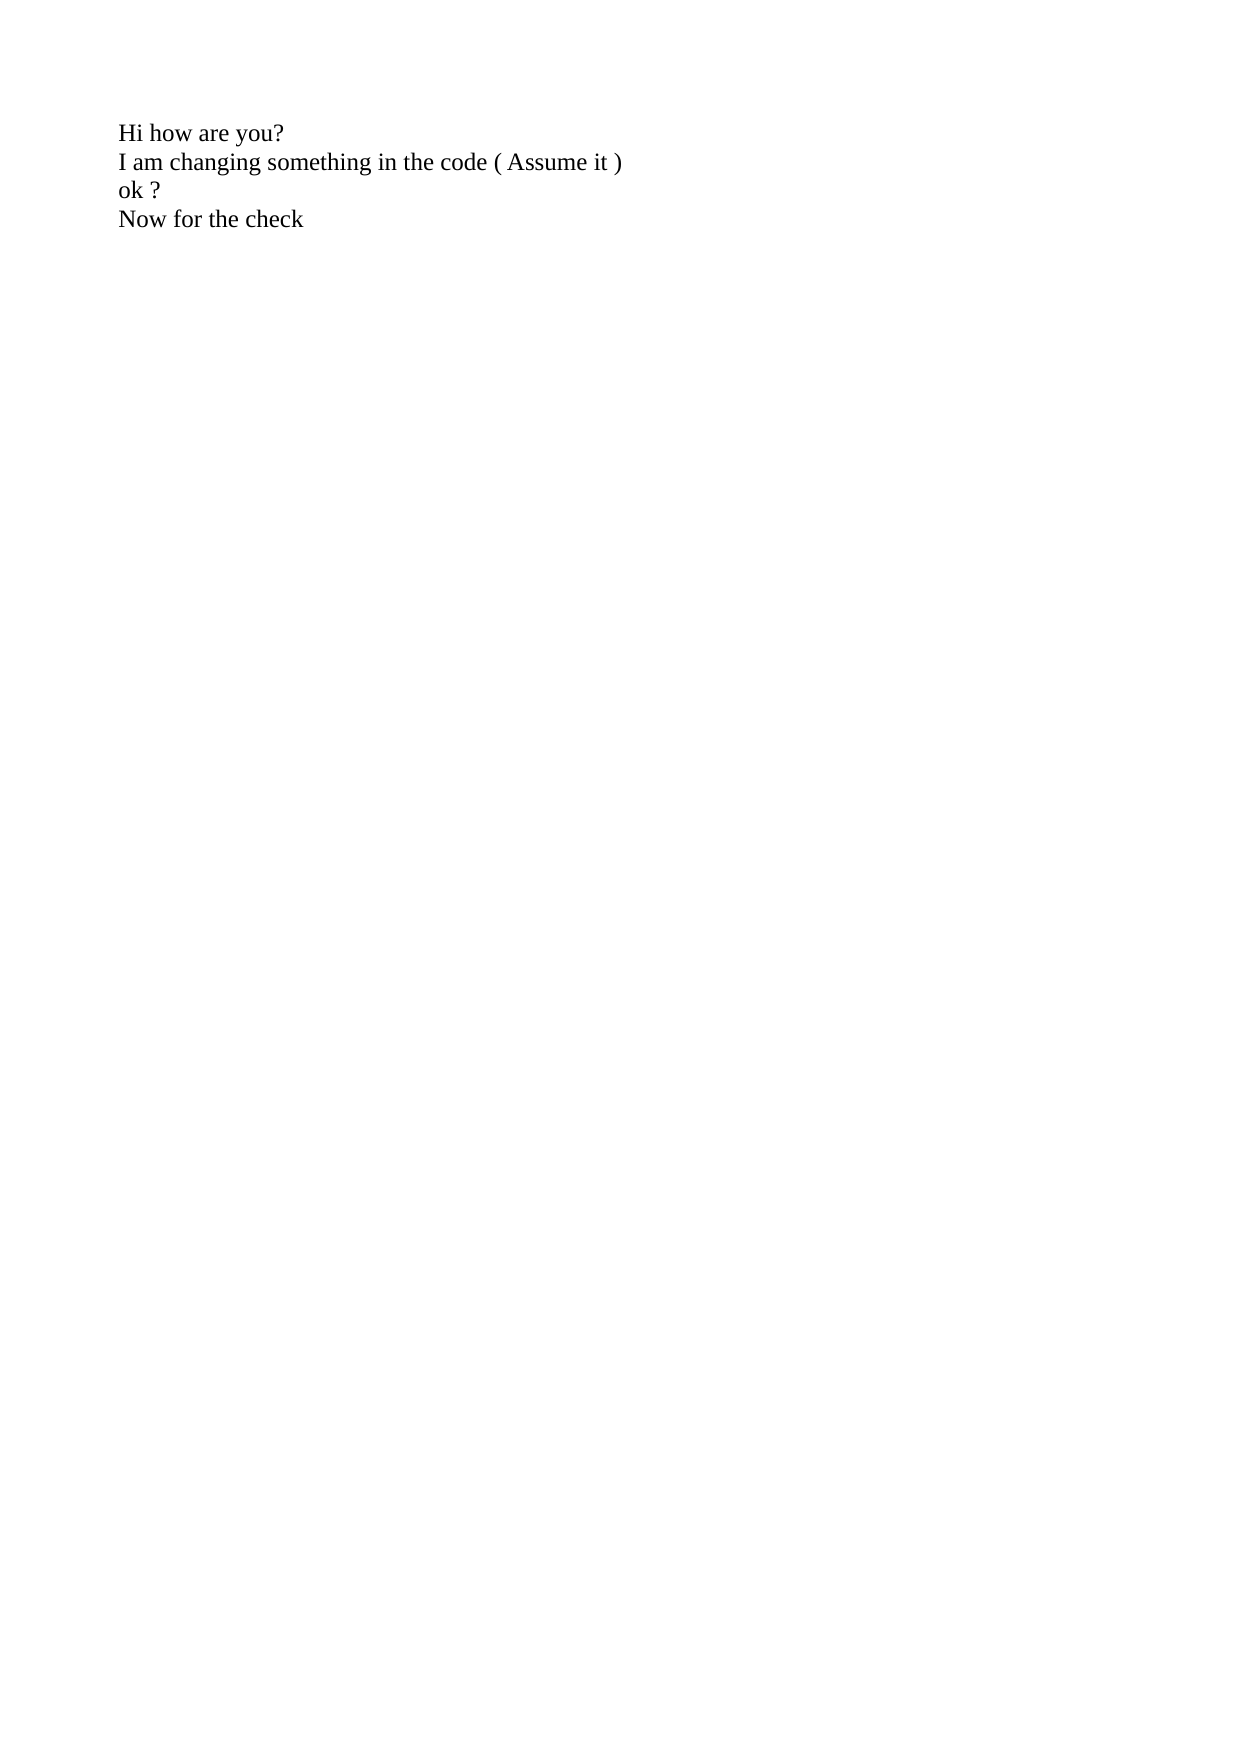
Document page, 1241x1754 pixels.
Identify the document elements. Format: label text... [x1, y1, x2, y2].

text Hi how are you? [118, 118, 1122, 147]
text ok ? [118, 176, 1122, 204]
text I am changing something in the code ( Assume it ) [118, 147, 1122, 176]
text Now for the check [118, 204, 1122, 233]
